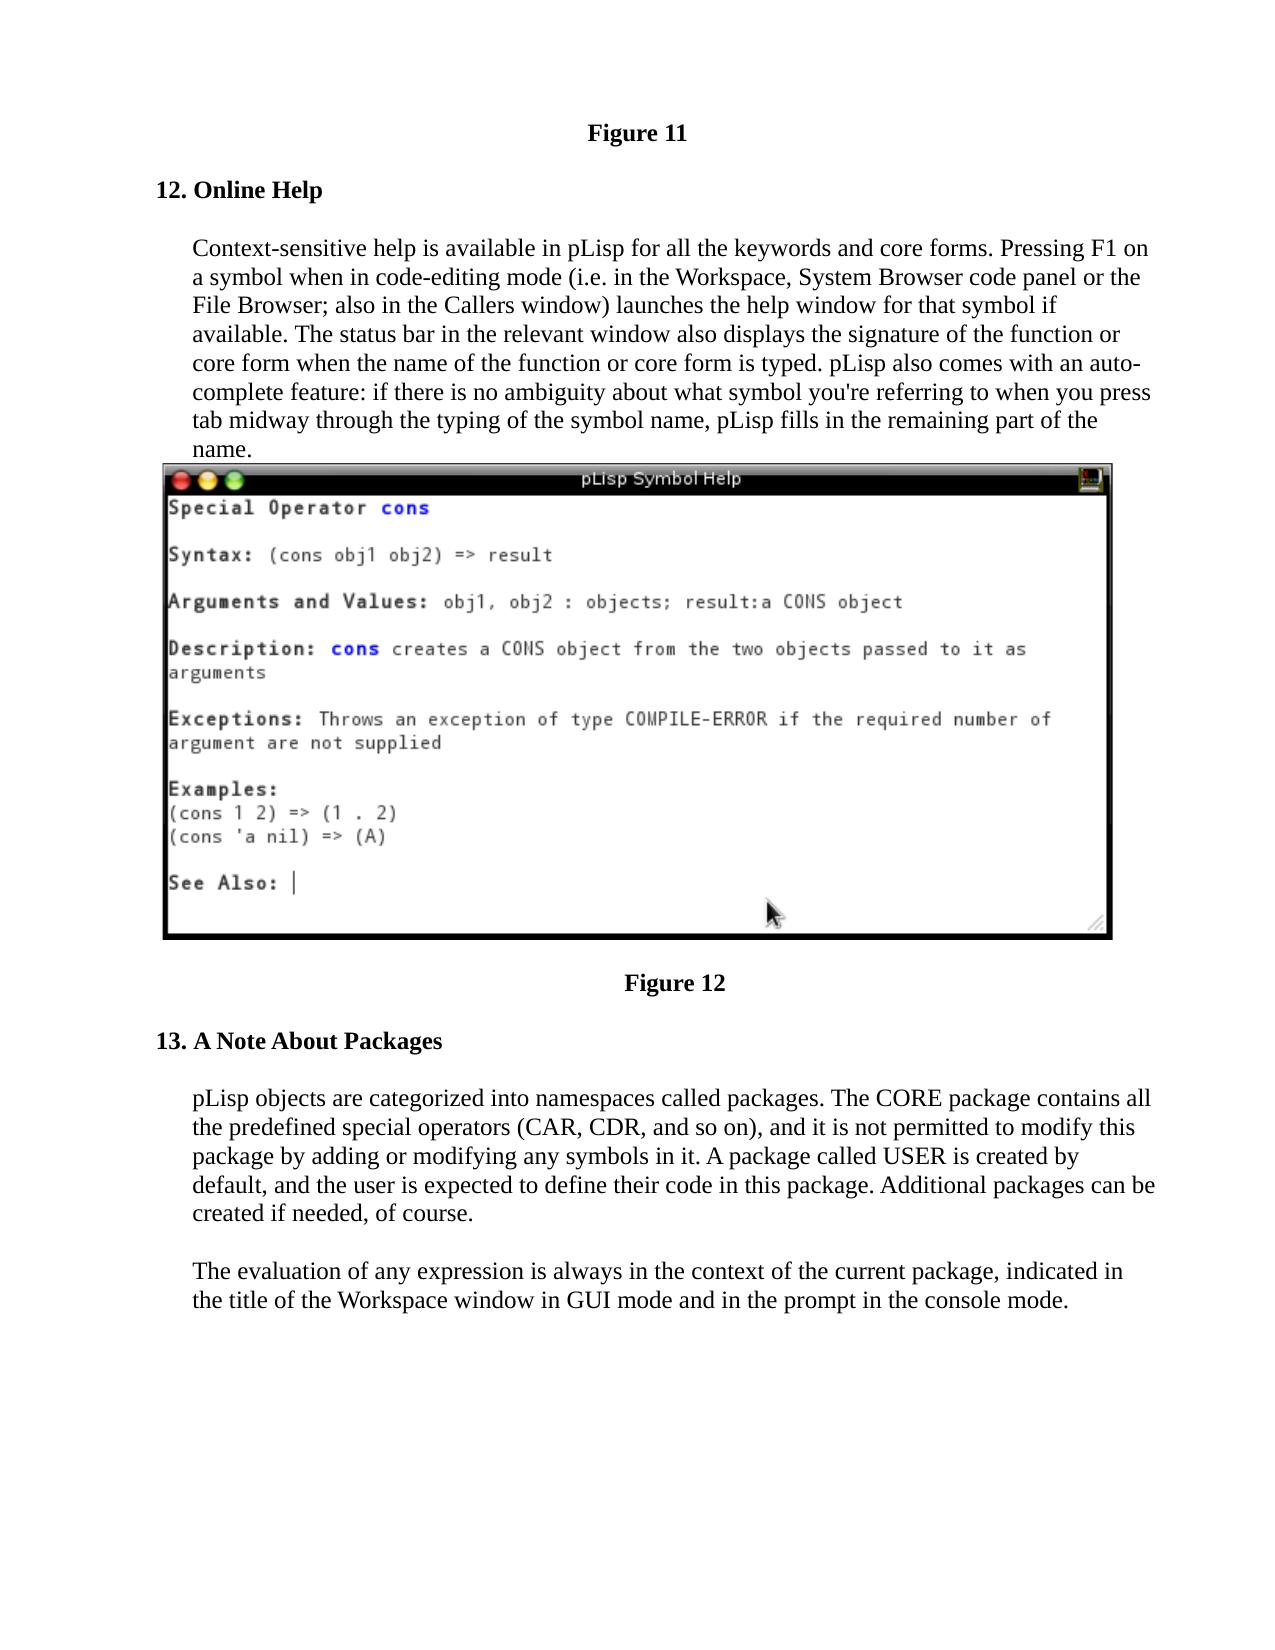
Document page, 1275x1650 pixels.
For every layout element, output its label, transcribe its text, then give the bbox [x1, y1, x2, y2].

text pLisp objects are categorized into namespaces called packages. The CORE package contains all the predefined special operators (CAR, CDR, and so on), and it is not permitted to modify this package by adding or modifying any symbols in it. A package called USER is created by default, and the user is expected to define their code in this package. Additional packages can be created if needed, of course. [118, 1083, 1157, 1227]
text Figure 11 [118, 118, 1157, 147]
list Online Help [156, 176, 1157, 204]
list A Note About Packages [156, 1026, 1157, 1055]
text Context-sensitive help is available in pLisp for all the keywords and core forms. Pressing F1 on a symbol when in code-editing mode (i.e. in the Workspace, System Browser code panel or the File Browser; also in the Callers window) launches the help window for that symbol if available. The status bar in the relevant window also displays the signature of the function or core form when the name of the function or core form is typed. pLisp also comes with an auto- complete feature: if there is no ambiguity about what symbol you're referring to when you press tab midway through the typing of the symbol name, pLisp fills in the remaining part of the name. [118, 233, 1157, 463]
list Figure 12 [156, 968, 1157, 997]
text The evaluation of any expression is always in the context of the current package, indicated in the title of the Workspace window in GUI mode and in the prompt in the console mode. [118, 1256, 1157, 1313]
picture [162, 463, 1113, 940]
